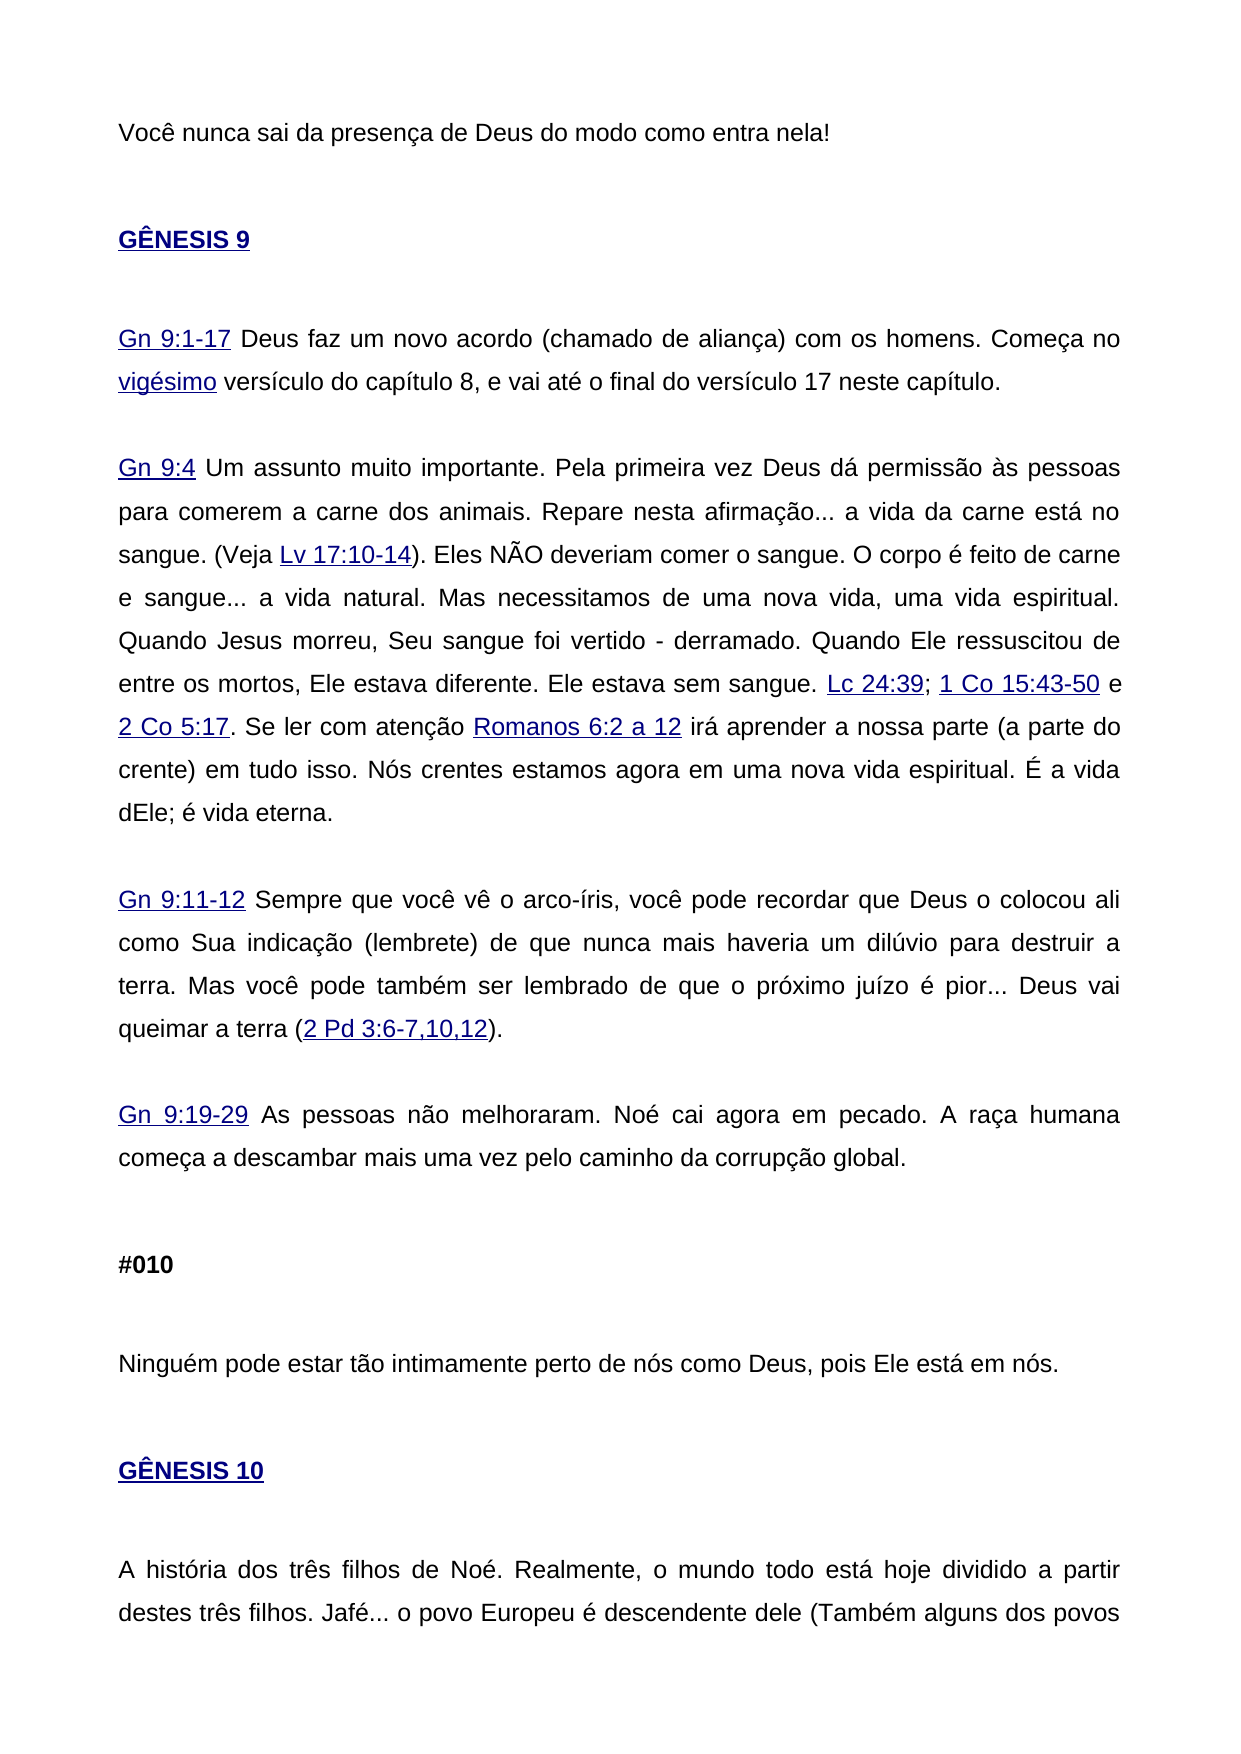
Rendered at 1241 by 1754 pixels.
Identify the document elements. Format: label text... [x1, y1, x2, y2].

subtitle GÊNESIS 9 [118, 225, 1122, 254]
text A história dos três filhos de Noé. Realmente, o mundo todo está hoje dividido a partir destes três filhos. Jafé... o povo Europeu é descendente dele (Também alguns dos povos [118, 1555, 1122, 1627]
subtitle #010 [118, 1250, 1122, 1279]
text Gn 9:19-29 As pessoas não melhoraram. Noé cai agora em pecado. A raça humana começa a descambar mais uma vez pelo caminho da corrupção global. [118, 1100, 1122, 1172]
text Gn 9:1-17 Deus faz um novo acordo (chamado de aliança) com os homens. Começa no vigésimo versículo do capítulo 8, e vai até o final do versículo 17 neste capítulo. [118, 324, 1122, 396]
text Gn 9:11-12 Sempre que você vê o arco-íris, você pode recordar que Deus o colocou ali como Sua indicação (lembrete) de que nunca mais haveria um dilúvio para destruir a terra. Mas você pode também ser lembrado de que o próximo juízo é pior... Deus vai queimar a terra (2 Pd 3:6-7,10,12). [118, 884, 1122, 1043]
text Gn 9:4 Um assunto muito importante. Pela primeira vez Deus dá permissão às pessoas para comerem a carne dos animais. Repare nesta afirmação... a vida da carne está no sangue. (Veja Lv 17:10-14). Eles NÃO deveriam comer o sangue. O corpo é feito de carne e sangue... a vida natural. Mas necessitamos de uma nova vida, uma vida espiritual. Quando Jesus morreu, Seu sangue foi vertido - derramado. Quando Ele ressuscitou de entre os mortos, Ele estava diferente. Ele estava sem sangue. Lc 24:39; 1 Co 15:43-50 e 2 Co 5:17. Se ler com atenção Romanos 6:2 a 12 irá aprender a nossa parte (a parte do crente) em tudo isso. Nós crentes estamos agora em uma nova vida espiritual. É a vida dEle; é vida eterna. [118, 453, 1122, 827]
text Você nunca sai da presença de Deus do modo como entra nela! [118, 118, 1122, 147]
text Ninguém pode estar tão intimamente perto de nós como Deus, pois Ele está em nós. [118, 1349, 1122, 1378]
subtitle GÊNESIS 10 [118, 1456, 1122, 1485]
